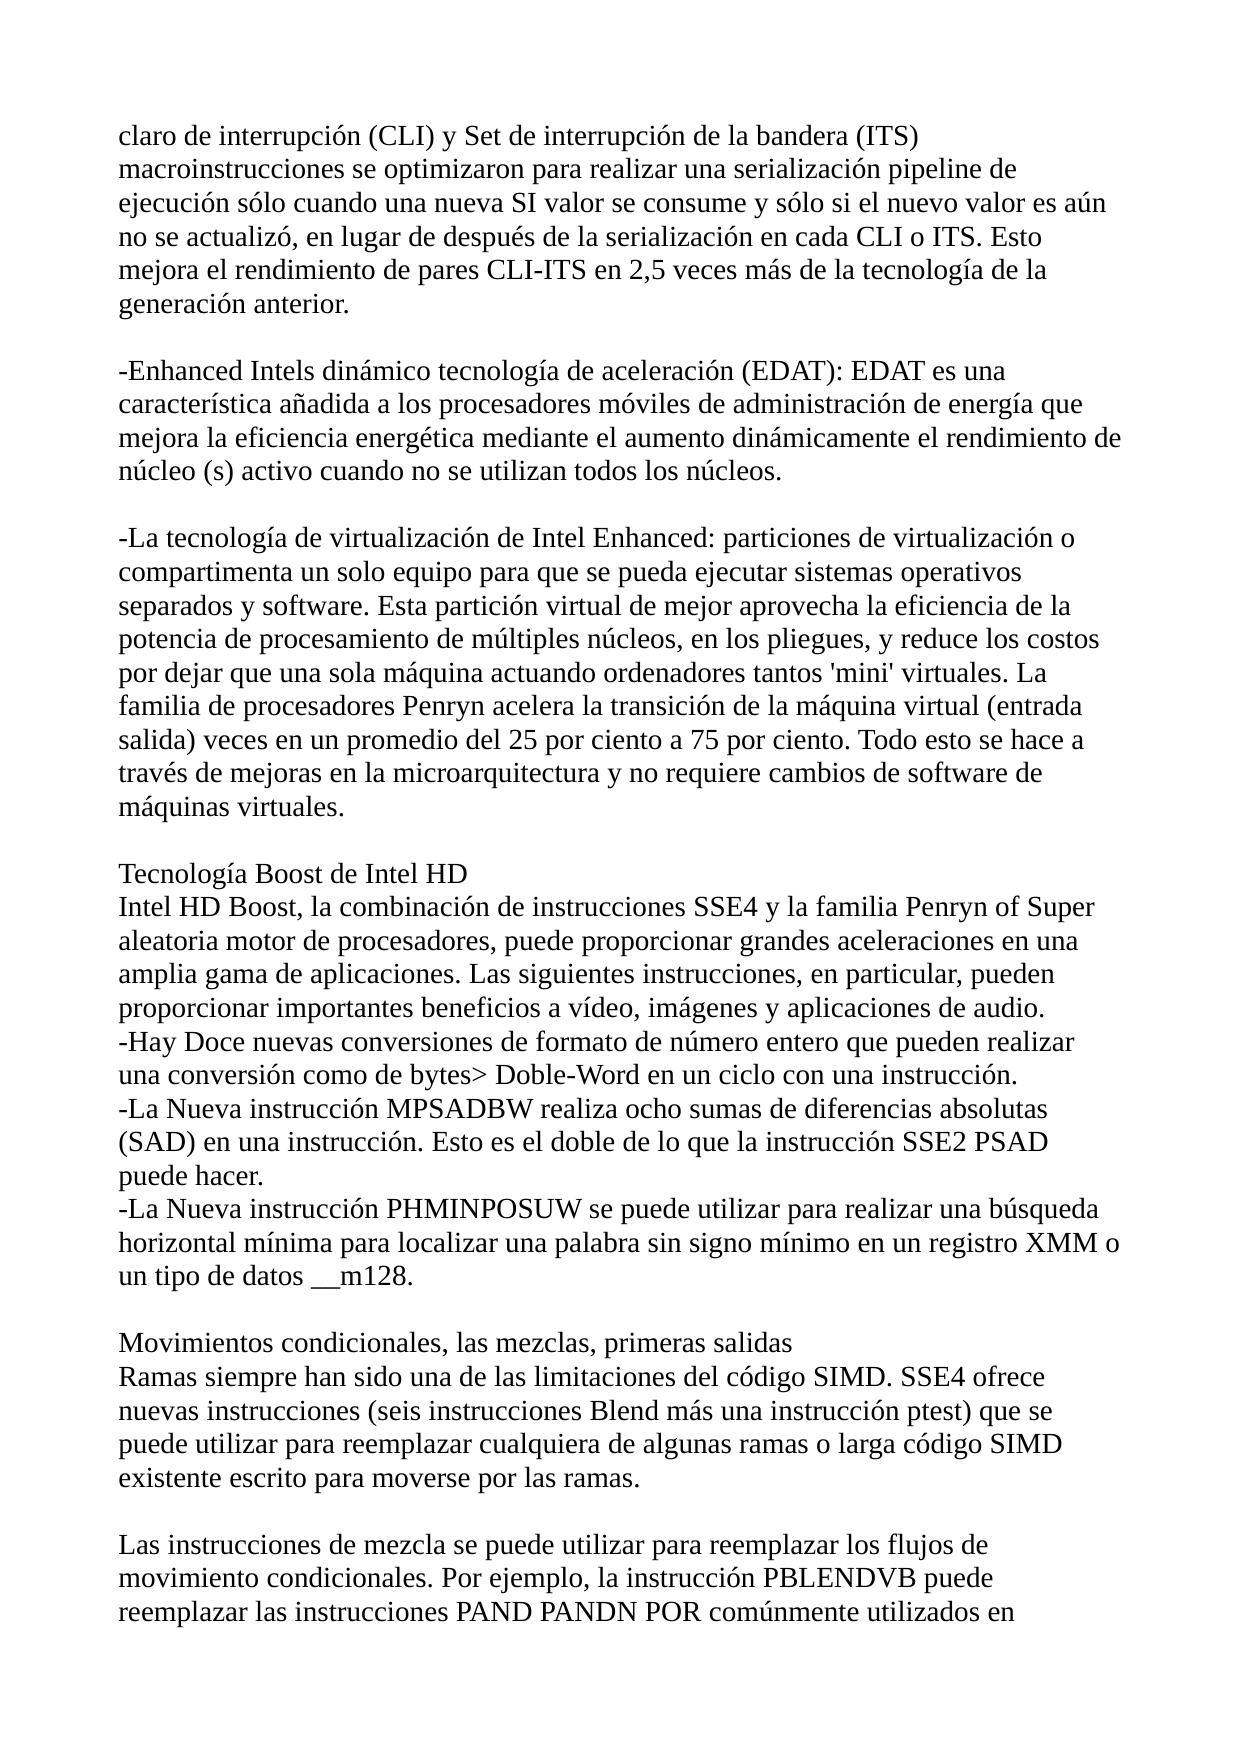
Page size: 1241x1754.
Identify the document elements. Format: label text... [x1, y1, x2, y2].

text Movimientos condicionales, las mezclas, primeras salidas [118, 1326, 1122, 1359]
text Intel HD Boost, la combinación de instrucciones SSE4 y la familia Penryn of Super aleatoria motor de procesadores, puede proporcionar grandes aceleraciones en una amplia gama de aplicaciones. Las siguientes instrucciones, en particular, pueden proporcionar importantes beneficios a vídeo, imágenes y aplicaciones de audio. [118, 889, 1122, 1024]
text Ramas siempre han sido una de las limitaciones del código SIMD. SSE4 ofrece nuevas instrucciones (seis instrucciones Blend más una instrucción ptest) que se puede utilizar para reemplazar cualquiera de algunas ramas o larga código SIMD existente escrito para moverse por las ramas. [118, 1359, 1122, 1493]
text -Enhanced Intels dinámico tecnología de aceleración (EDAT): EDAT es una característica añadida a los procesadores móviles de administración de energía que mejora la eficiencia energética mediante el aumento dinámicamente el rendimiento de núcleo (s) activo cuando no se utilizan todos los núcleos. [118, 353, 1122, 487]
text Las instrucciones de mezcla se puede utilizar para reemplazar los flujos de movimiento condicionales. Por ejemplo, la instrucción PBLENDVB puede reemplazar las instrucciones PAND PANDN POR comúnmente utilizados en [118, 1527, 1122, 1627]
text Tecnología Boost de Intel HD [118, 856, 1122, 889]
text -La Nueva instrucción PHMINPOSUW se puede utilizar para realizar una búsqueda horizontal mínima para localizar una palabra sin signo mínimo en un registro XMM o un tipo de datos __m128. [118, 1191, 1122, 1292]
text -Hay Doce nuevas conversiones de formato de número entero que pueden realizar una conversión como de bytes> Doble-Word en un ciclo con una instrucción. [118, 1024, 1122, 1091]
text -La tecnología de virtualización de Intel Enhanced: particiones de virtualización o compartimenta un solo equipo para que se pueda ejecutar sistemas operativos separados y software. Esta partición virtual de mejor aprovecha la eficiencia de la potencia de procesamiento de múltiples núcleos, en los pliegues, y reduce los costos por dejar que una sola máquina actuando ordenadores tantos 'mini' virtuales. La familia de procesadores Penryn acelera la transición de la máquina virtual (entrada salida) veces en un promedio del 25 por ciento a 75 por ciento. Todo esto se hace a través de mejoras en la microarquitectura y no requiere cambios de software de máquinas virtuales. [118, 521, 1122, 822]
text -La Nueva instrucción MPSADBW realiza ocho sumas de diferencias absolutas (SAD) en una instrucción. Esto es el doble de lo que la instrucción SSE2 PSAD puede hacer. [118, 1091, 1122, 1191]
text claro de interrupción (CLI) y Set de interrupción de la bandera (ITS) macroinstrucciones se optimizaron para realizar una serialización pipeline de ejecución sólo cuando una nueva SI valor se consume y sólo si el nuevo valor es aún no se actualizó, en lugar de después de la serialización en cada CLI o ITS. Esto mejora el rendimiento de pares CLI-ITS en 2,5 veces más de la tecnología de la generación anterior. [118, 118, 1122, 319]
